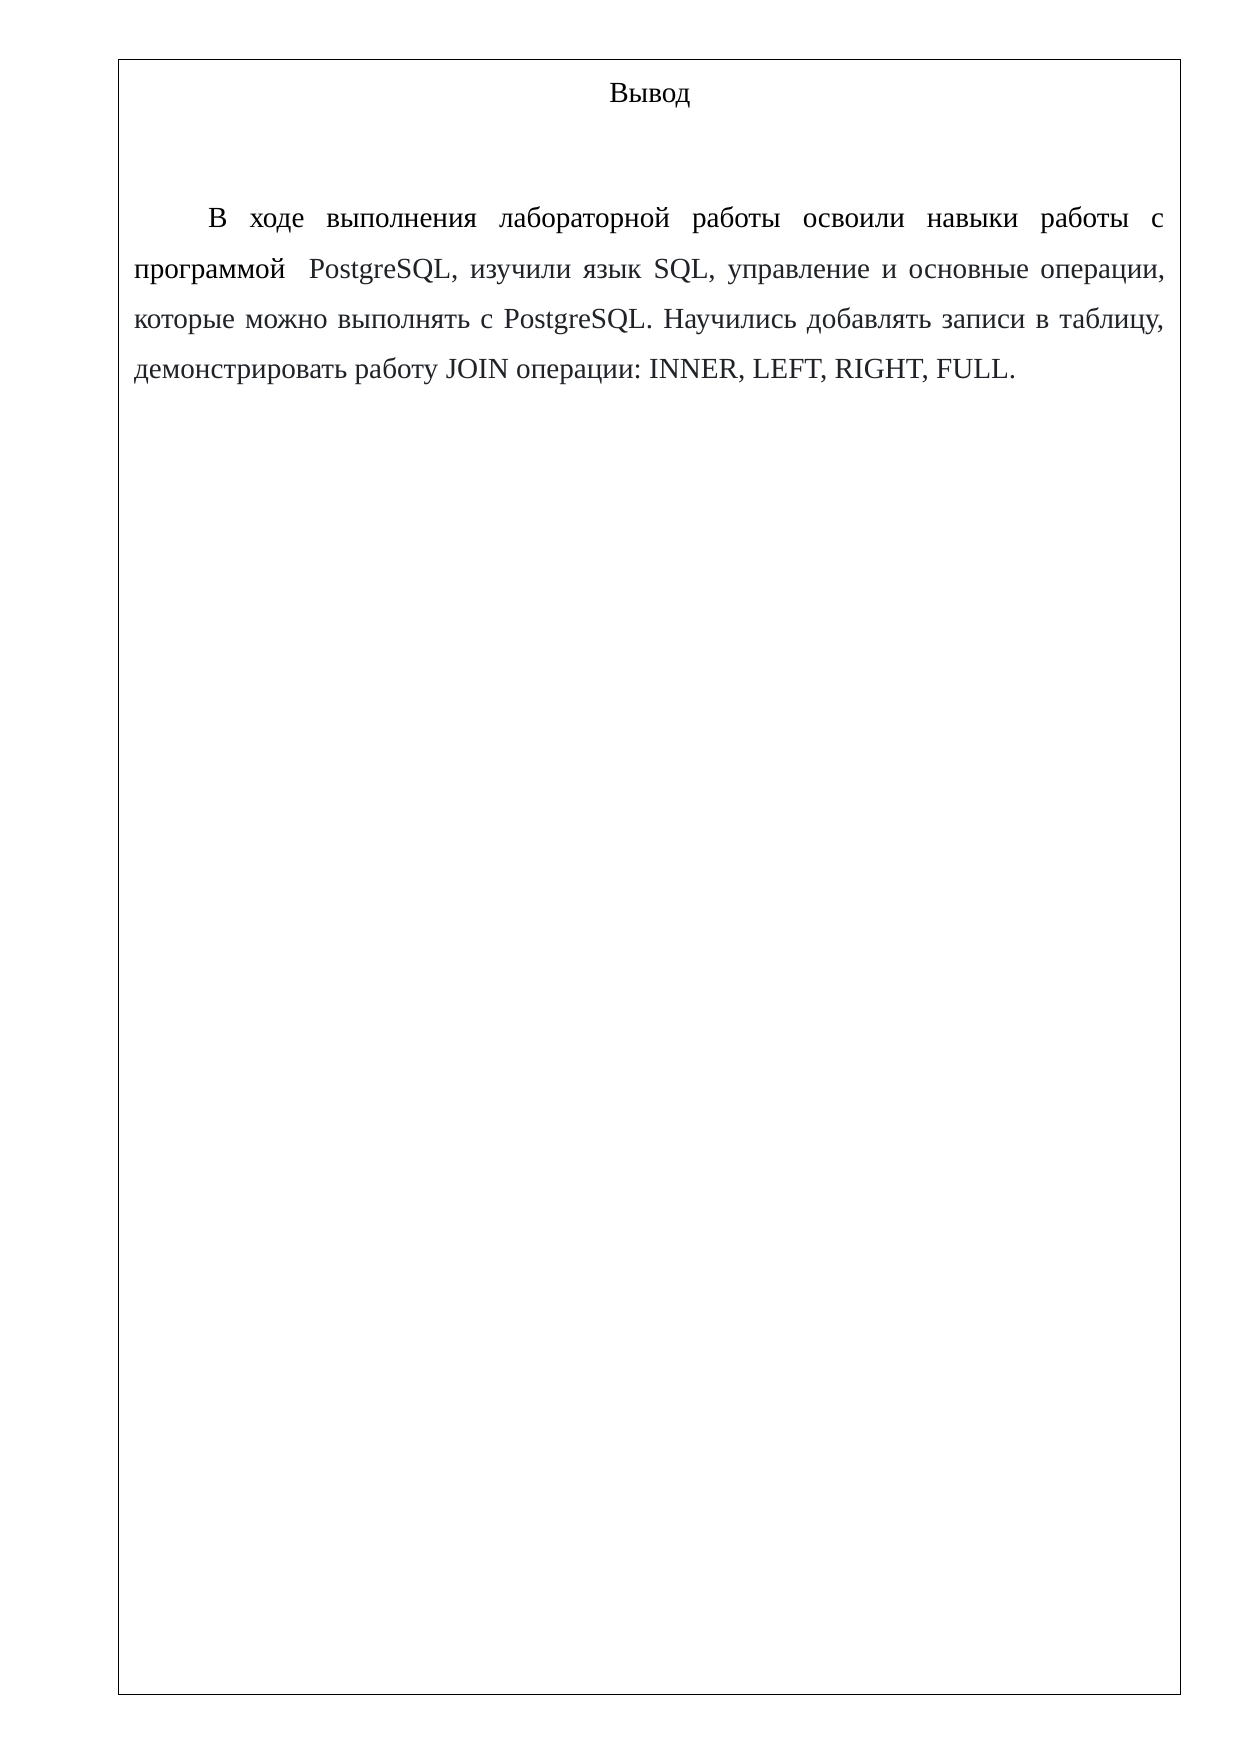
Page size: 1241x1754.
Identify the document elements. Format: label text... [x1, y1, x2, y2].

text Вывод [134, 75, 1165, 108]
text В ходе выполнения лабораторной работы освоили навыки работы с программой PostgreSQL, изучили язык SQL, управление и основные операции, которые можно выполнять с PostgreSQL. Научились добавлять записи в таблицу, демонстрировать работу JOIN операции: INNER, LEFT, RIGHT, FULL. [134, 201, 1165, 385]
